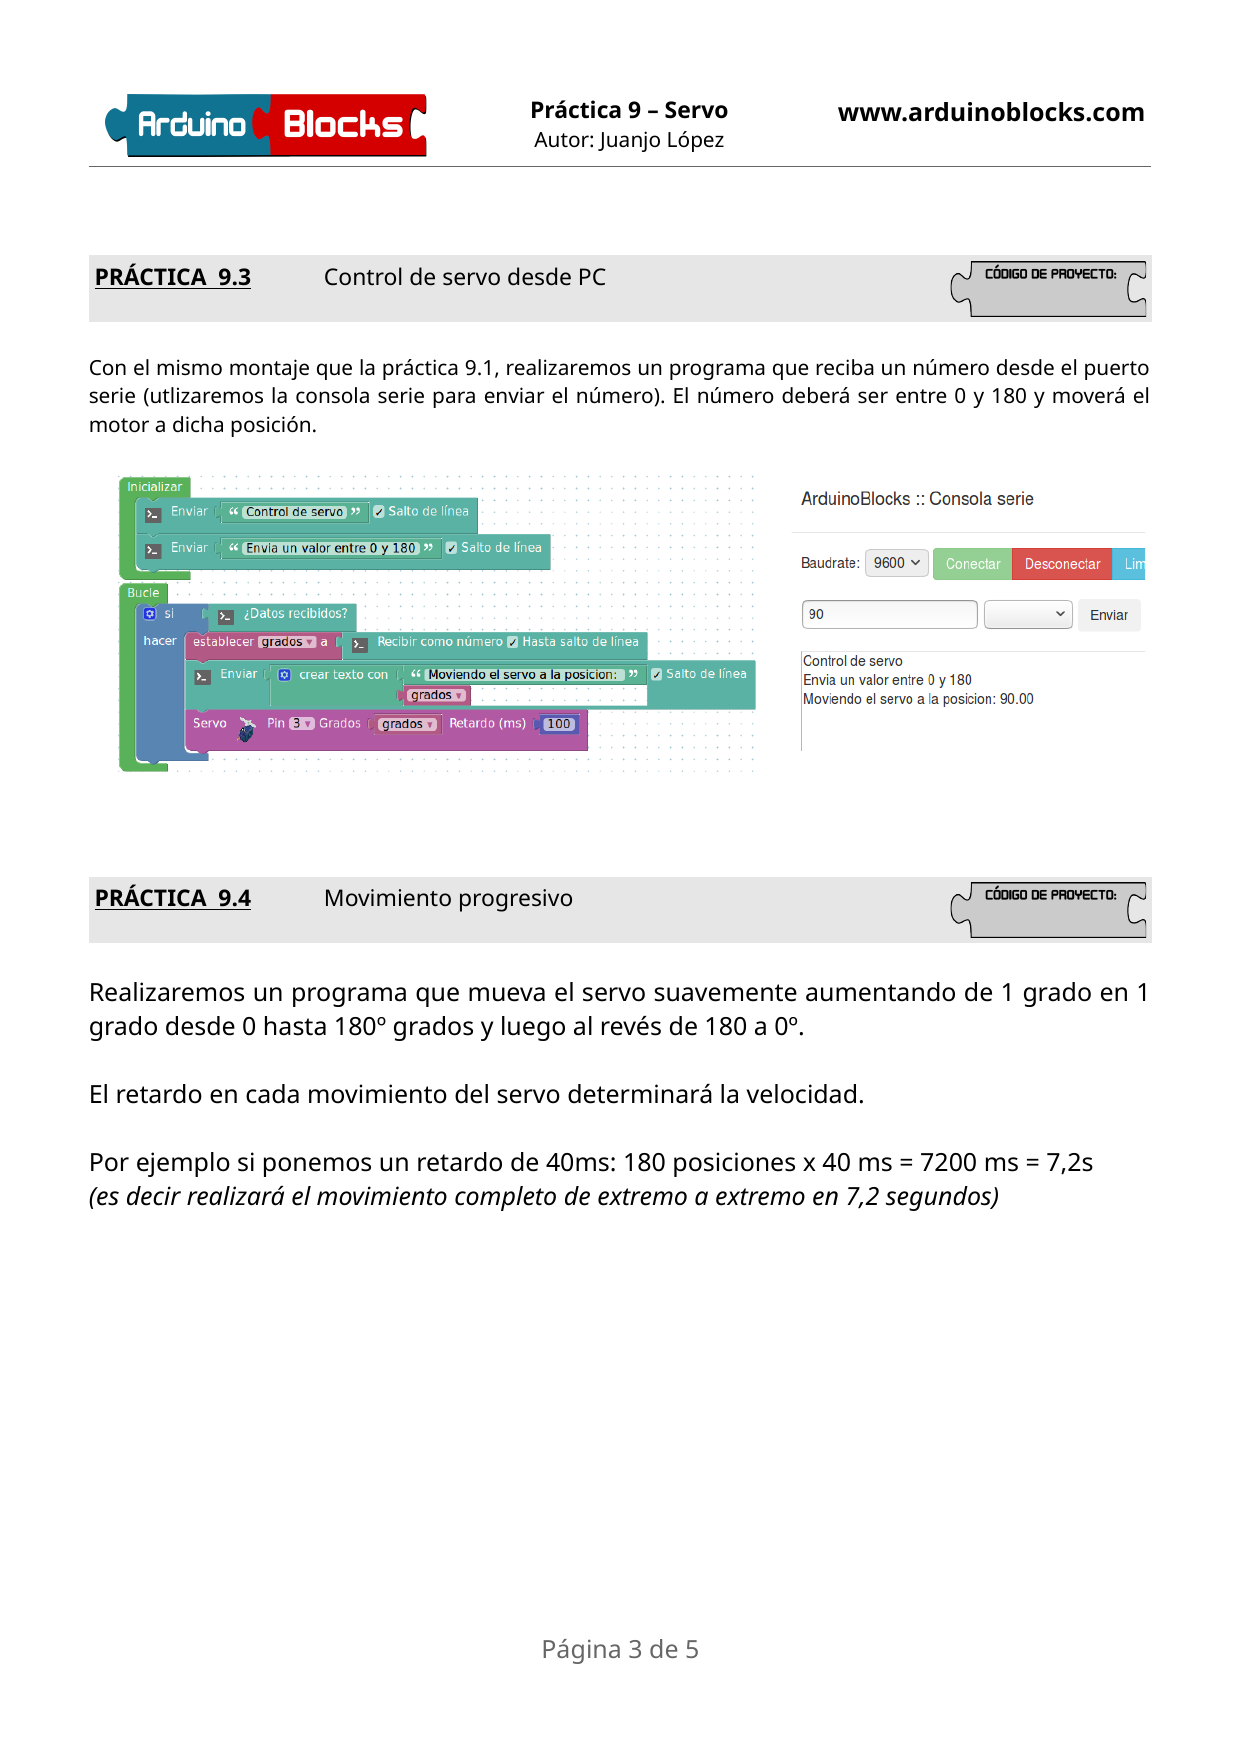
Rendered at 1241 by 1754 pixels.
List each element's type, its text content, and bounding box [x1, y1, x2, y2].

picture [950, 261, 1147, 317]
picture [105, 94, 427, 157]
text Con el mismo montaje que la práctica 9.1, realizaremos un programa que reciba un número desde el puerto serie (utlizaremos la consola serie para enviar el número). El número deberá ser entre 0 y 180 y moverá el motor a dicha posición. [88, 353, 1152, 438]
text El retardo en cada movimiento del servo determinará la velocidad. [88, 1077, 1152, 1111]
text Por ejemplo si ponemos un retardo de 40ms: 180 posiciones x 40 ms = 7200 ms = 7,2s [88, 1145, 1152, 1179]
table_header [89, 467, 786, 814]
table_header [945, 877, 1152, 943]
picture [791, 472, 1146, 751]
table_header [945, 255, 1152, 322]
table_header PRÁCTICA 9.3 [89, 255, 318, 322]
table_header Movimiento progresivo [318, 877, 945, 943]
table_header [786, 467, 1151, 814]
table_header Control de servo desde PC [318, 255, 945, 322]
picture [115, 472, 759, 775]
table_header PRÁCTICA 9.4 [89, 877, 318, 943]
text (es decir realizará el movimiento completo de extremo a extremo en 7,2 segundos) [88, 1179, 1152, 1213]
text Realizaremos un programa que mueva el servo suavemente aumentando de 1 grado en 1 grado desde 0 hasta 180º grados y luego al revés de 180 a 0º. [88, 974, 1152, 1043]
picture [950, 882, 1147, 938]
